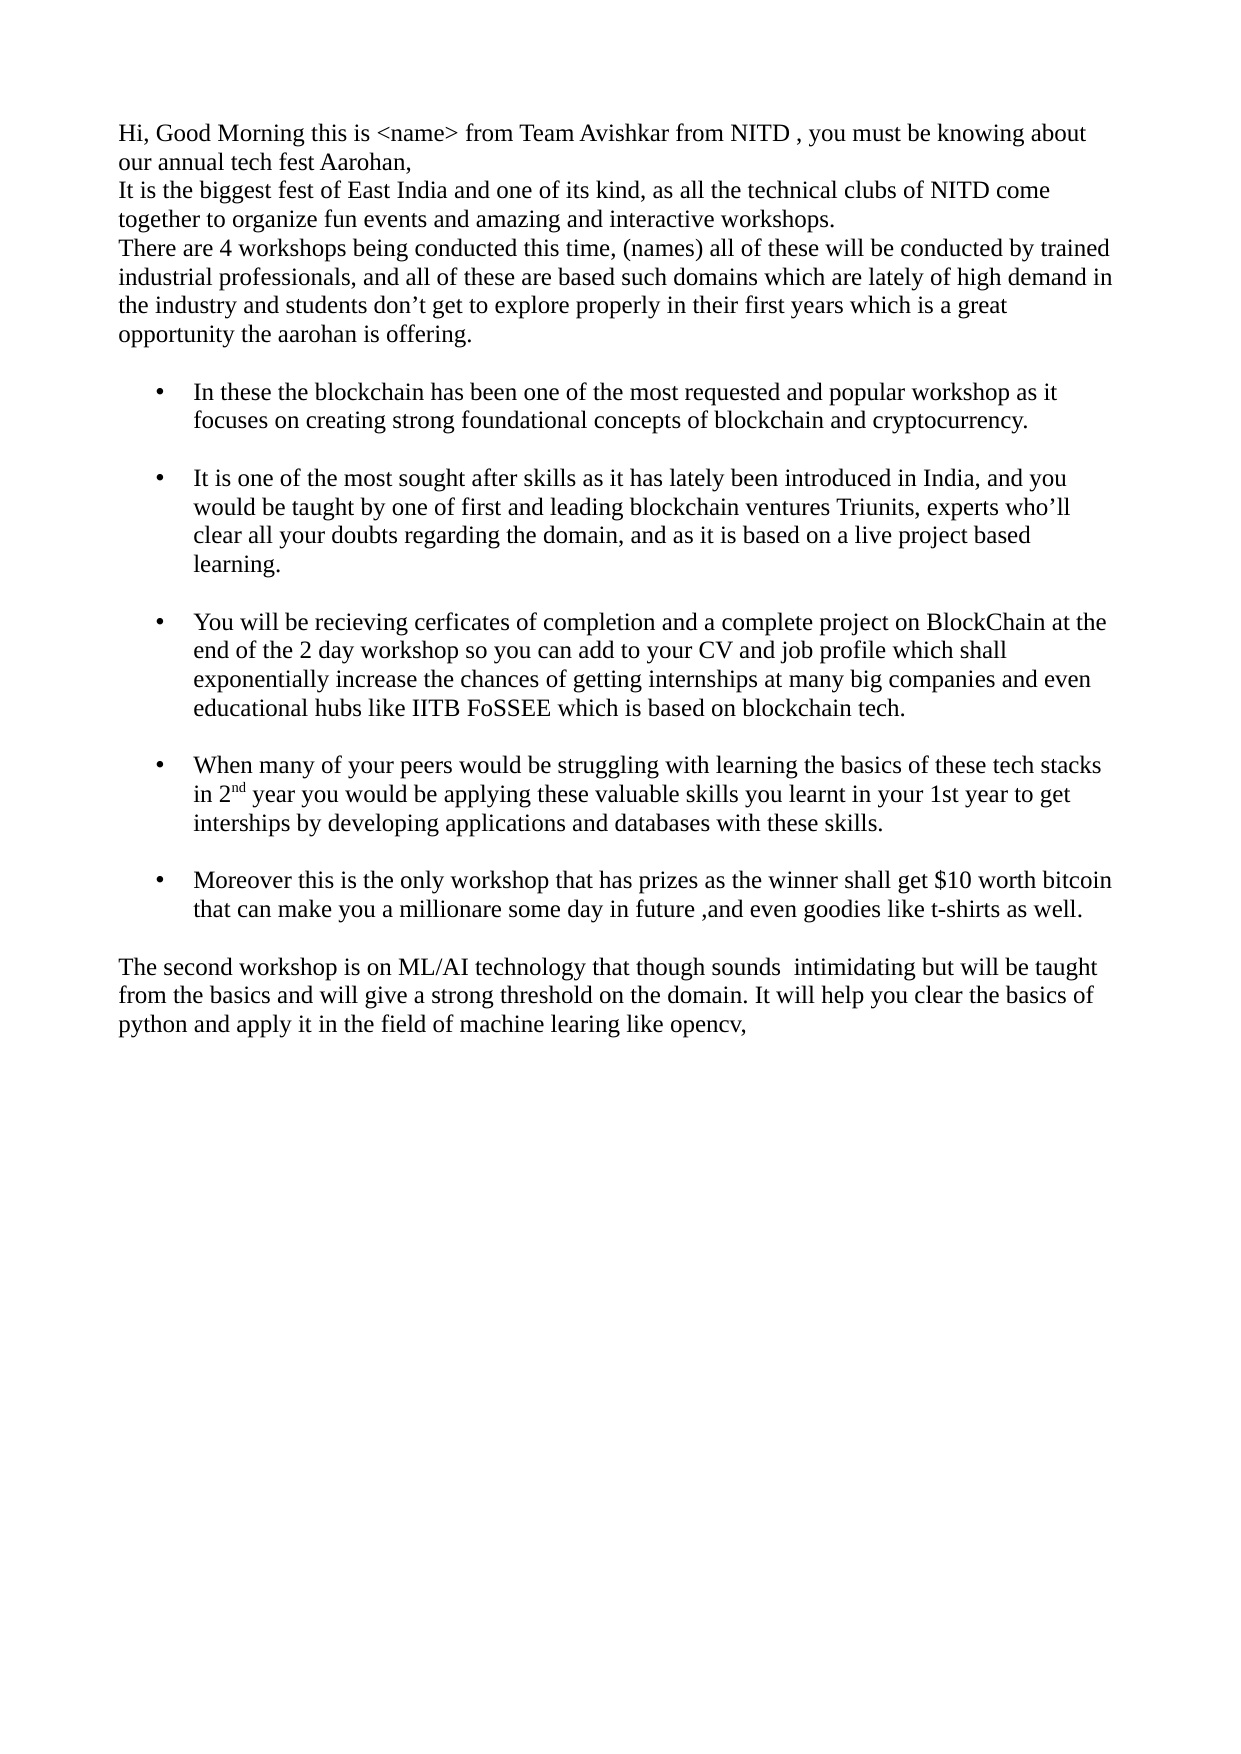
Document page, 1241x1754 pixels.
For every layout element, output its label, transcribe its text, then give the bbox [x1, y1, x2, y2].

text The second workshop is on ML/AI technology that though sounds intimidating but will be taught from the basics and will give a strong threshold on the domain. It will help you clear the basics of python and apply it in the field of machine learing like opencv, [118, 952, 1122, 1038]
list It is one of the most sought after skills as it has lately been introduced in India, and you would be taught by one of first and leading blockchain ventures Triunits, experts who’ll clear all your doubts regarding the domain, and as it is based on a live project based learning. [156, 463, 1122, 578]
list Moreover this is the only workshop that has prizes as the winner shall get $10 worth bitcoin that can make you a millionare some day in future ,and even goodies like t-shirts as well. [156, 866, 1122, 923]
list When many of your peers would be struggling with learning the basics of these tech stacks in 2nd year you would be applying these valuable skills you learnt in your 1st year to get interships by developing applications and databases with these skills. [156, 751, 1122, 837]
text There are 4 workshops being conducted this time, (names) all of these will be conducted by trained industrial professionals, and all of these are based such domains which are lately of high demand in the industry and students don’t get to explore properly in their first years which is a great opportunity the aarohan is offering. [118, 233, 1122, 348]
list You will be recieving cerficates of completion and a complete project on BlockChain at the end of the 2 day workshop so you can add to your CV and job profile which shall exponentially increase the chances of getting internships at many big companies and even educational hubs like IITB FoSSEE which is based on blockchain tech. [156, 607, 1122, 722]
text Hi, Good Morning this is <name> from Team Avishkar from NITD , you must be knowing about our annual tech fest Aarohan, [118, 118, 1122, 176]
text It is the biggest fest of East India and one of its kind, as all the technical clubs of NITD come together to organize fun events and amazing and interactive workshops. [118, 176, 1122, 233]
list In these the blockchain has been one of the most requested and popular workshop as it focuses on creating strong foundational concepts of blockchain and cryptocurrency. [156, 377, 1122, 434]
